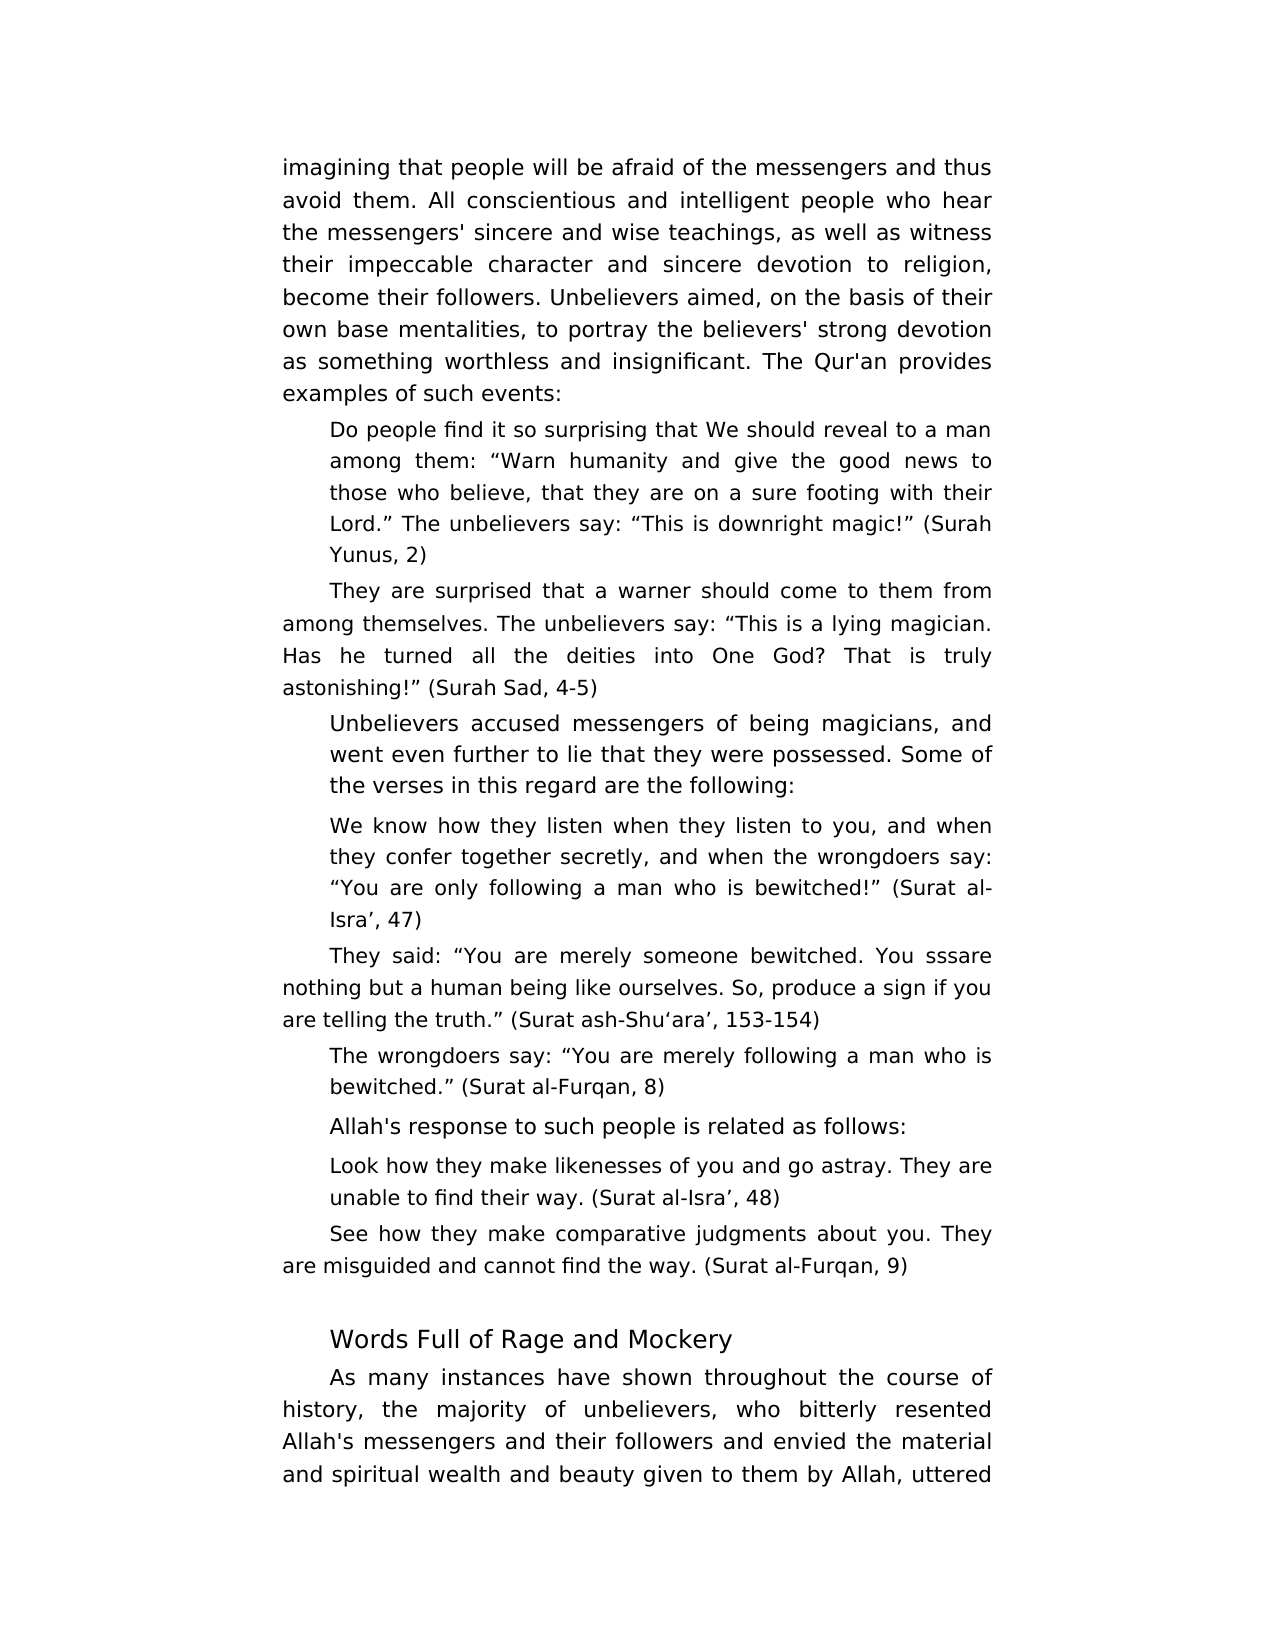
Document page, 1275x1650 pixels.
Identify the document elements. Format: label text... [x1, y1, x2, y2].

text Look how they make likenesses of you and go astray. They are unable to find their way. (Surat al-Isra’, 48) [329, 1149, 993, 1211]
text Allah's response to such people is related as follows: [329, 1109, 993, 1141]
text As many instances have shown throughout the course of history, the majority of unbelievers, who bitterly resented Allah's messengers and their followers and envied the material and spiritual wealth and beauty given to them by Allah, uttered [282, 1359, 993, 1488]
text See how they make comparative judgments about you. They are misguided and cannot find the way. (Surat al-Furqan, 9) [282, 1216, 993, 1280]
text They are surprised that a warner should come to them from among themselves. The unbelievers say: “This is a lying magician. Has he turned all the deities into One God? That is truly astonishing!” (Surah Sad, 4-5) [282, 573, 993, 702]
text Words Full of Rage and Mockery [329, 1324, 993, 1355]
text We know how they listen when they listen to you, and when they confer together secretly, and when the wrongdoers say: “You are only following a man who is bewitched!” (Surat al-Isra’, 47) [329, 808, 993, 933]
text They said: “You are merely someone bewitched. You sssare nothing but a human being like ourselves. So, produce a sign if you are telling the truth.” (Surat ash-Shu‘ara’, 153-154) [282, 937, 993, 1034]
text imagining that people will be afraid of the messengers and thus avoid them. All conscientious and intelligent people who hear the messengers' sincere and wise teachings, as well as witness their impeccable character and sincere devotion to religion, become their followers. Unbelievers aimed, on the basis of their own base mentalities, to portray the believers' strong devotion as something worthless and insignificant. The Qur'an provides examples of such events: [282, 150, 993, 408]
text Unbelievers accused messengers of being magicians, and went even further to lie that they were possessed. Some of the verses in this regard are the following: [329, 706, 993, 800]
text Do people find it so surprising that We should reveal to a man among them: “Warn humanity and give the good news to those who believe, that they are on a sure footing with their Lord.” The unbelievers say: “This is downright magic!” (Surah Yunus, 2) [329, 412, 993, 569]
text The wrongdoers say: “You are merely following a man who is bewitched.” (Surat al-Furqan, 8) [329, 1038, 993, 1101]
